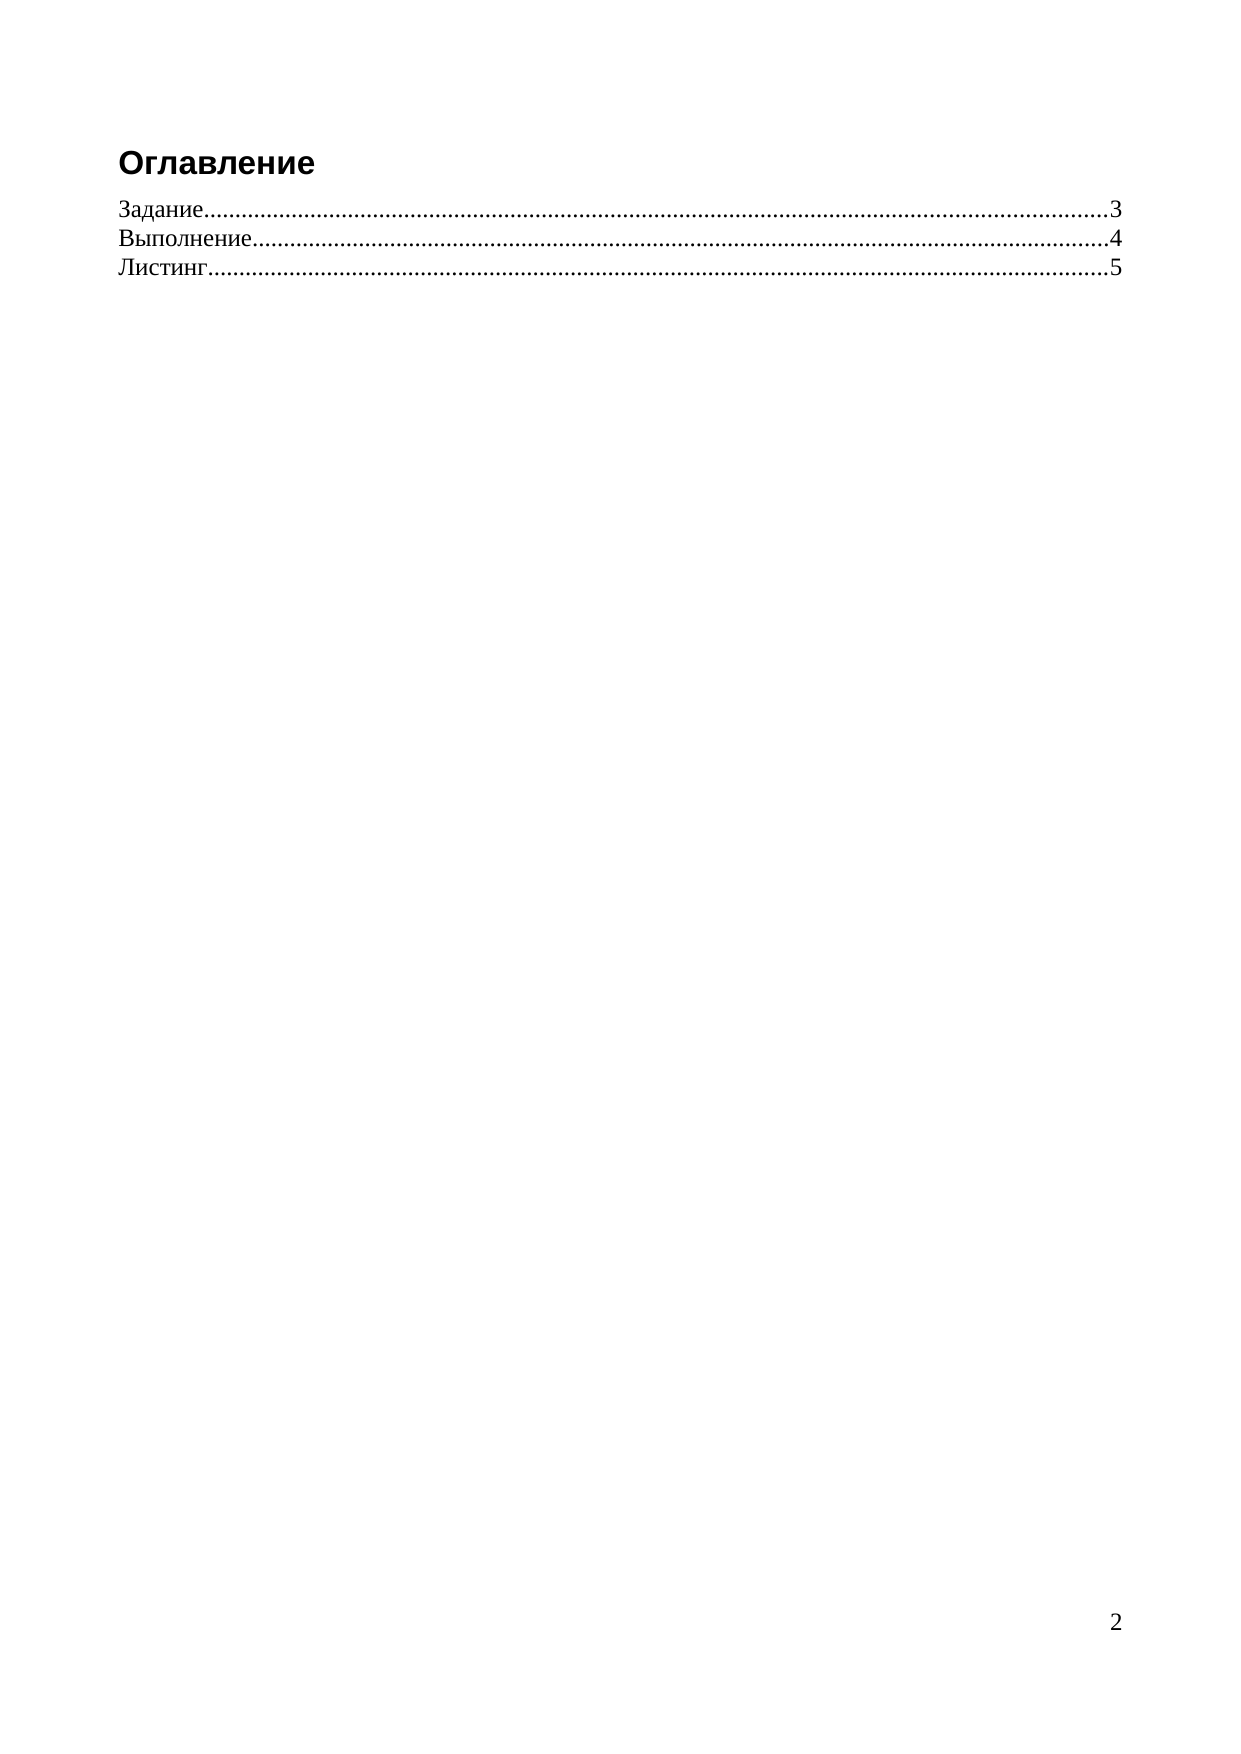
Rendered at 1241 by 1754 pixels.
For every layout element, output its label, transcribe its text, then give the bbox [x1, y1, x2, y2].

text Задание 3 [118, 194, 1122, 223]
text Листинг 5 [118, 252, 1122, 280]
subtitle Оглавление [118, 143, 1122, 182]
text Выполнение 4 [118, 223, 1122, 252]
